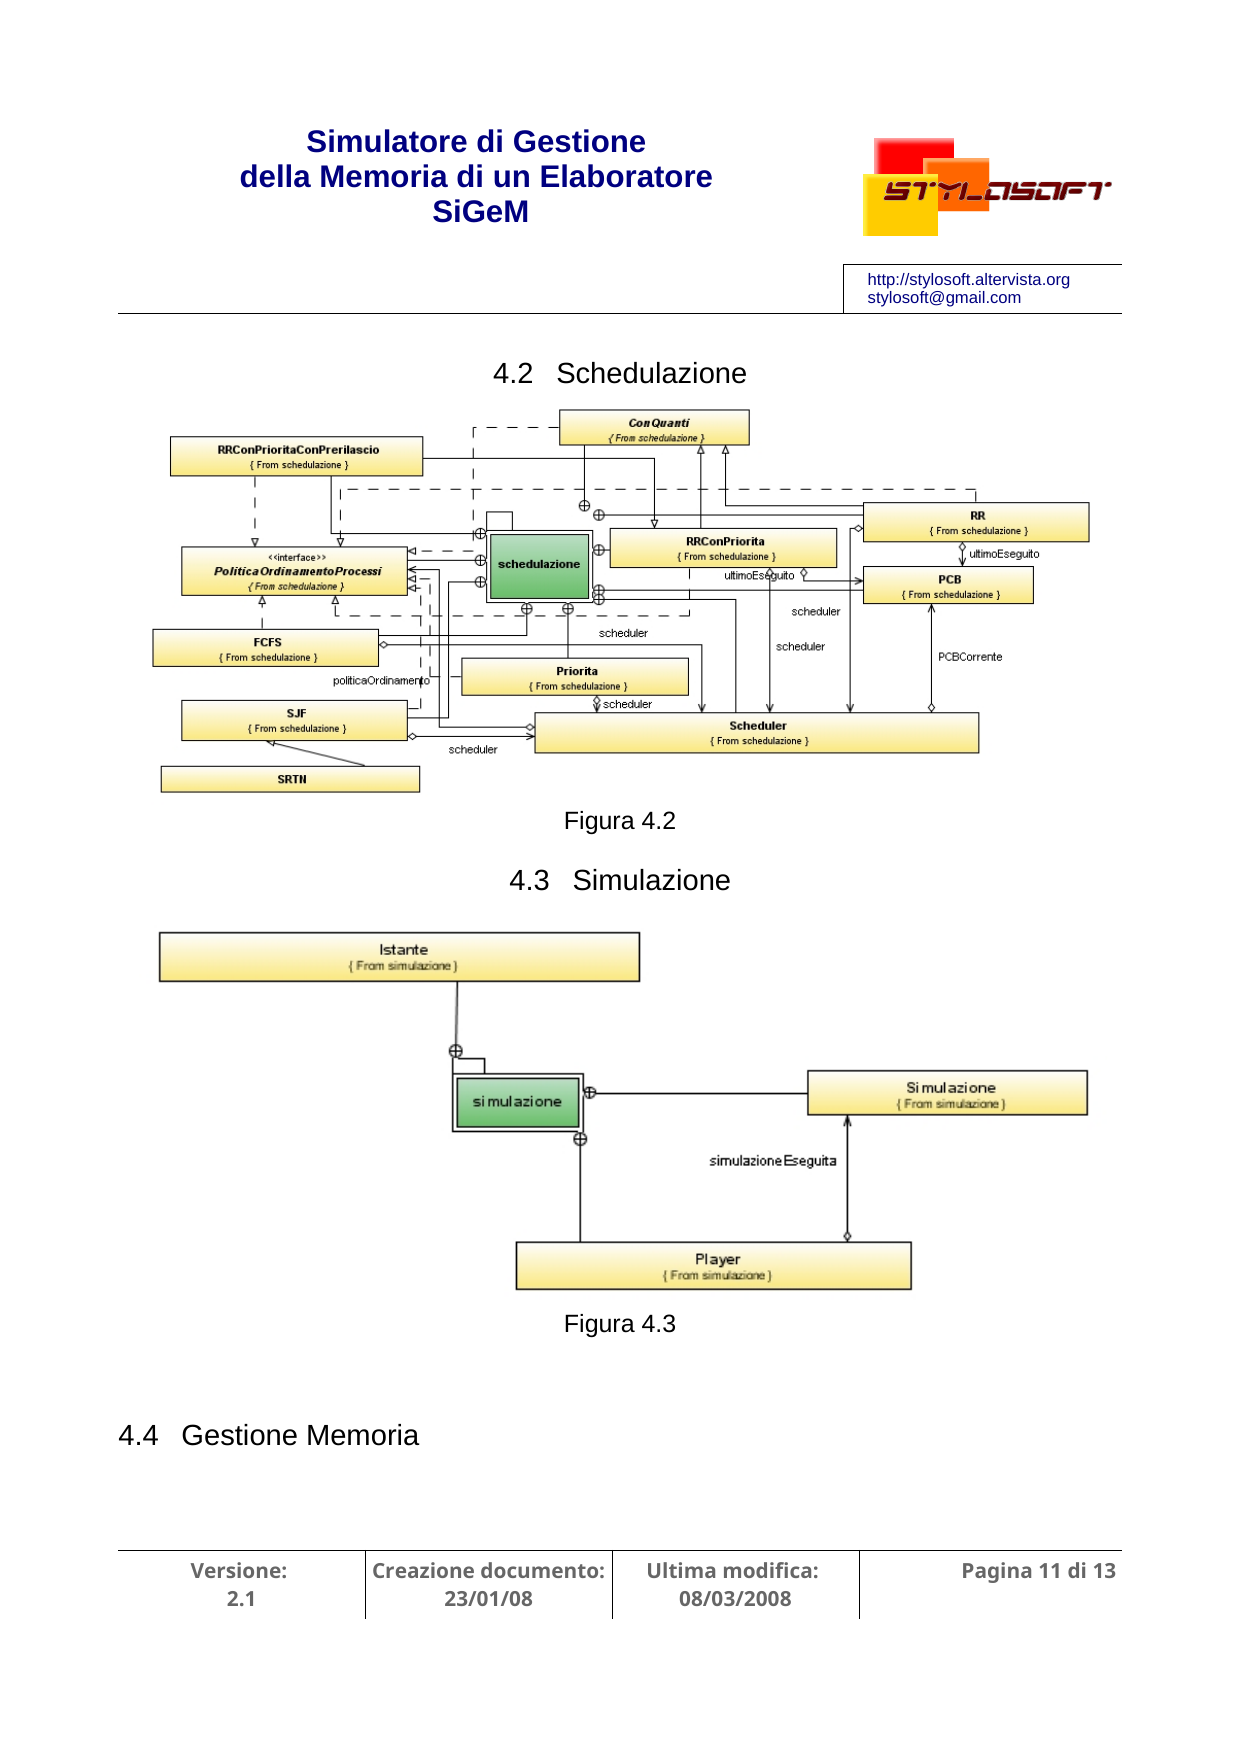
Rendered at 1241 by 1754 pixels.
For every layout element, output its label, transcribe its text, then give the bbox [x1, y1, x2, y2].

picture [848, 123, 1117, 247]
subtitle Gestione Memoria [118, 1419, 1122, 1452]
subtitle Schedulazione Figura 4.2 [118, 357, 1122, 834]
subtitle Simulazione Figura 4.3 [118, 864, 1122, 1338]
picture [135, 393, 1105, 807]
picture [138, 911, 1108, 1310]
